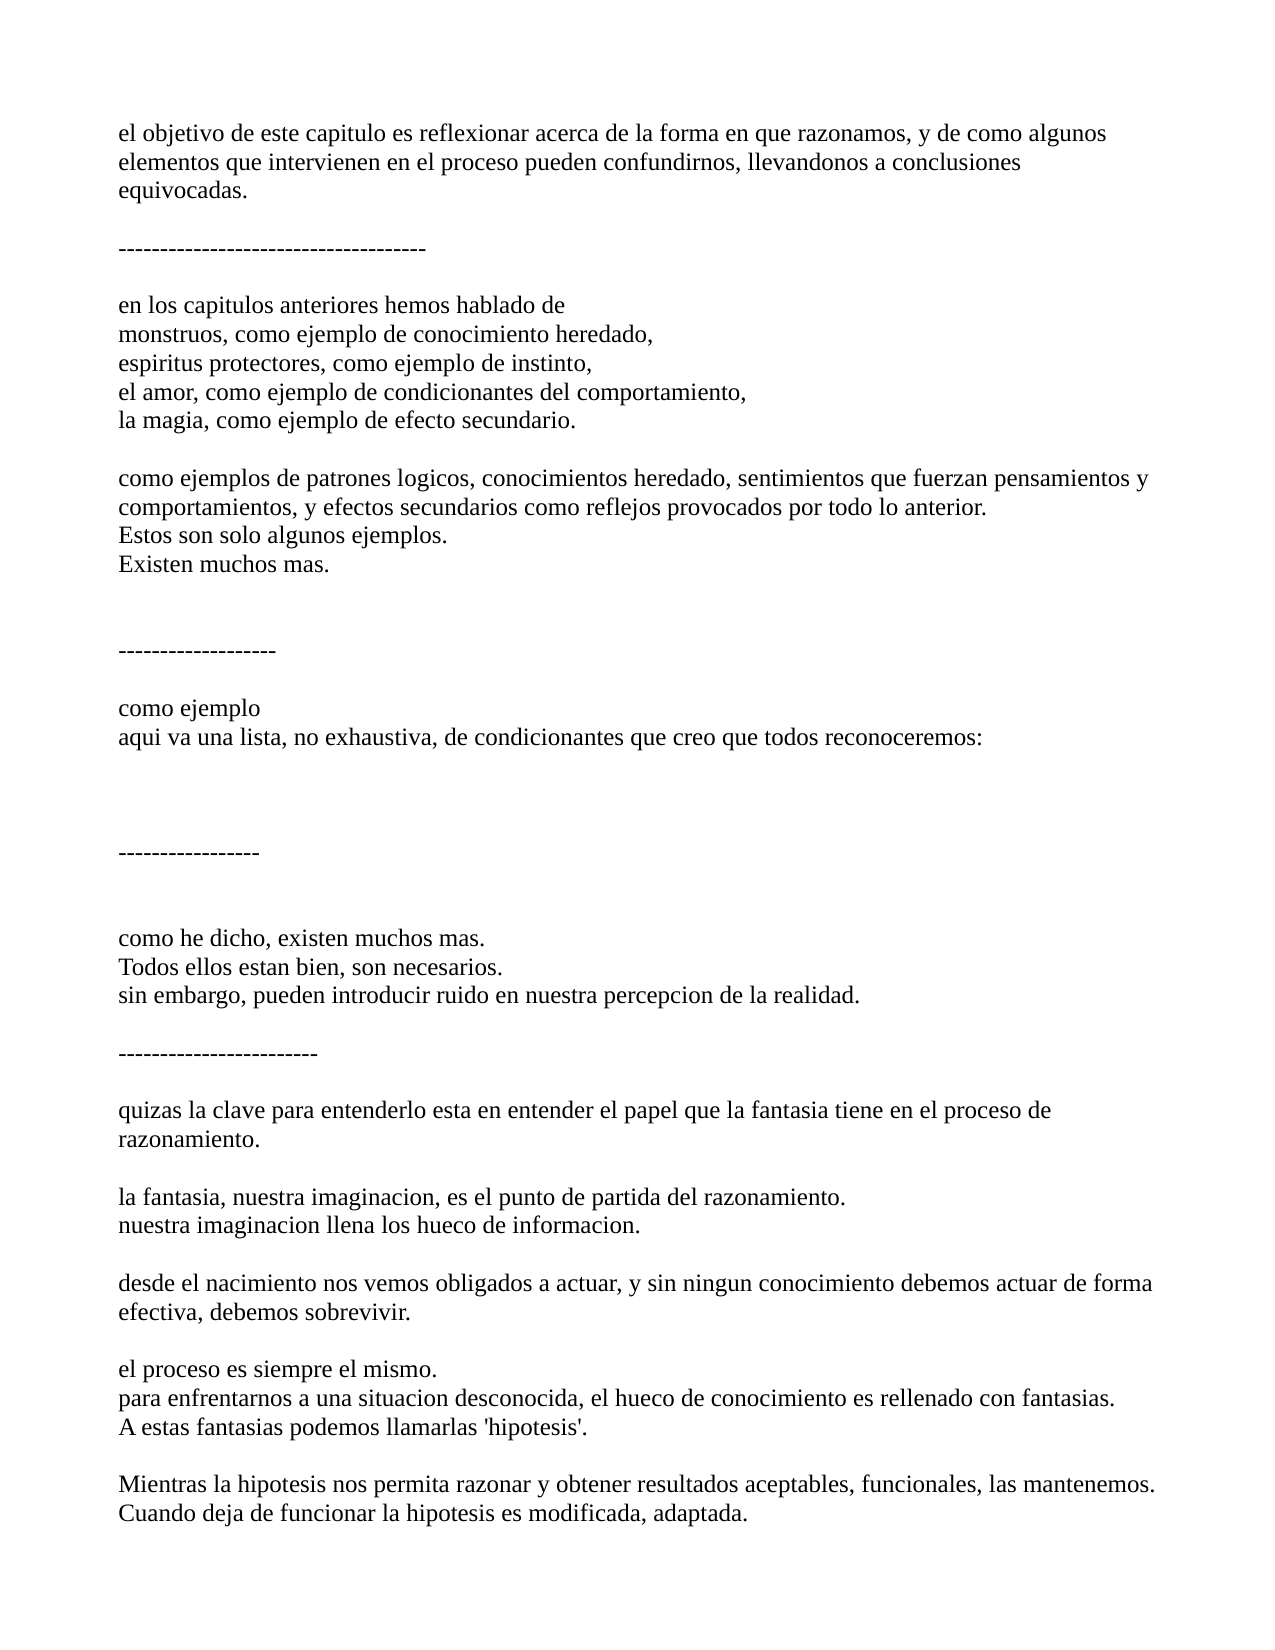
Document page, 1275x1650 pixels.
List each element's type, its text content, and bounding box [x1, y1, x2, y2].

text Existen muchos mas. [118, 549, 1157, 578]
text el proceso es siempre el mismo. [118, 1354, 1157, 1383]
text como ejemplo [118, 693, 1157, 722]
text el amor, como ejemplo de condicionantes del comportamiento, [118, 377, 1157, 406]
text la magia, como ejemplo de efecto secundario. [118, 406, 1157, 434]
text monstruos, como ejemplo de conocimiento heredado, [118, 319, 1157, 348]
text Cuando deja de funcionar la hipotesis es modificada, adaptada. [118, 1498, 1157, 1527]
text como he dicho, existen muchos mas. [118, 923, 1157, 952]
text desde el nacimiento nos vemos obligados a actuar, y sin ningun conocimiento debemos actuar de forma efectiva, debemos sobrevivir. [118, 1268, 1157, 1326]
text como ejemplos de patrones logicos, conocimientos heredado, sentimientos que fuerzan pensamientos y comportamientos, y efectos secundarios como reflejos provocados por todo lo anterior. [118, 463, 1157, 521]
text Todos ellos estan bien, son necesarios. [118, 952, 1157, 981]
text ------------------- [118, 636, 1157, 664]
text Mientras la hipotesis nos permita razonar y obtener resultados aceptables, funcionales, las mantenemos. [118, 1469, 1157, 1498]
text A estas fantasias podemos llamarlas 'hipotesis'. [118, 1412, 1157, 1441]
text en los capitulos anteriores hemos hablado de [118, 291, 1157, 319]
text para enfrentarnos a una situacion desconocida, el hueco de conocimiento es rellenado con fantasias. [118, 1383, 1157, 1412]
text espiritus protectores, como ejemplo de instinto, [118, 348, 1157, 377]
text ----------------- [118, 837, 1157, 866]
text Estos son solo algunos ejemplos. [118, 521, 1157, 549]
text ------------------------ [118, 1038, 1157, 1067]
text nuestra imaginacion llena los hueco de informacion. [118, 1211, 1157, 1239]
text quizas la clave para entenderlo esta en entender el papel que la fantasia tiene en el proceso de razonamiento. [118, 1096, 1157, 1153]
text aqui va una lista, no exhaustiva, de condicionantes que creo que todos reconoceremos: [118, 722, 1157, 751]
text ------------------------------------- [118, 233, 1157, 262]
text sin embargo, pueden introducir ruido en nuestra percepcion de la realidad. [118, 981, 1157, 1009]
text el objetivo de este capitulo es reflexionar acerca de la forma en que razonamos, y de como algunos elementos que intervienen en el proceso pueden confundirnos, llevandonos a conclusiones equivocadas. [118, 118, 1157, 204]
text la fantasia, nuestra imaginacion, es el punto de partida del razonamiento. [118, 1182, 1157, 1211]
